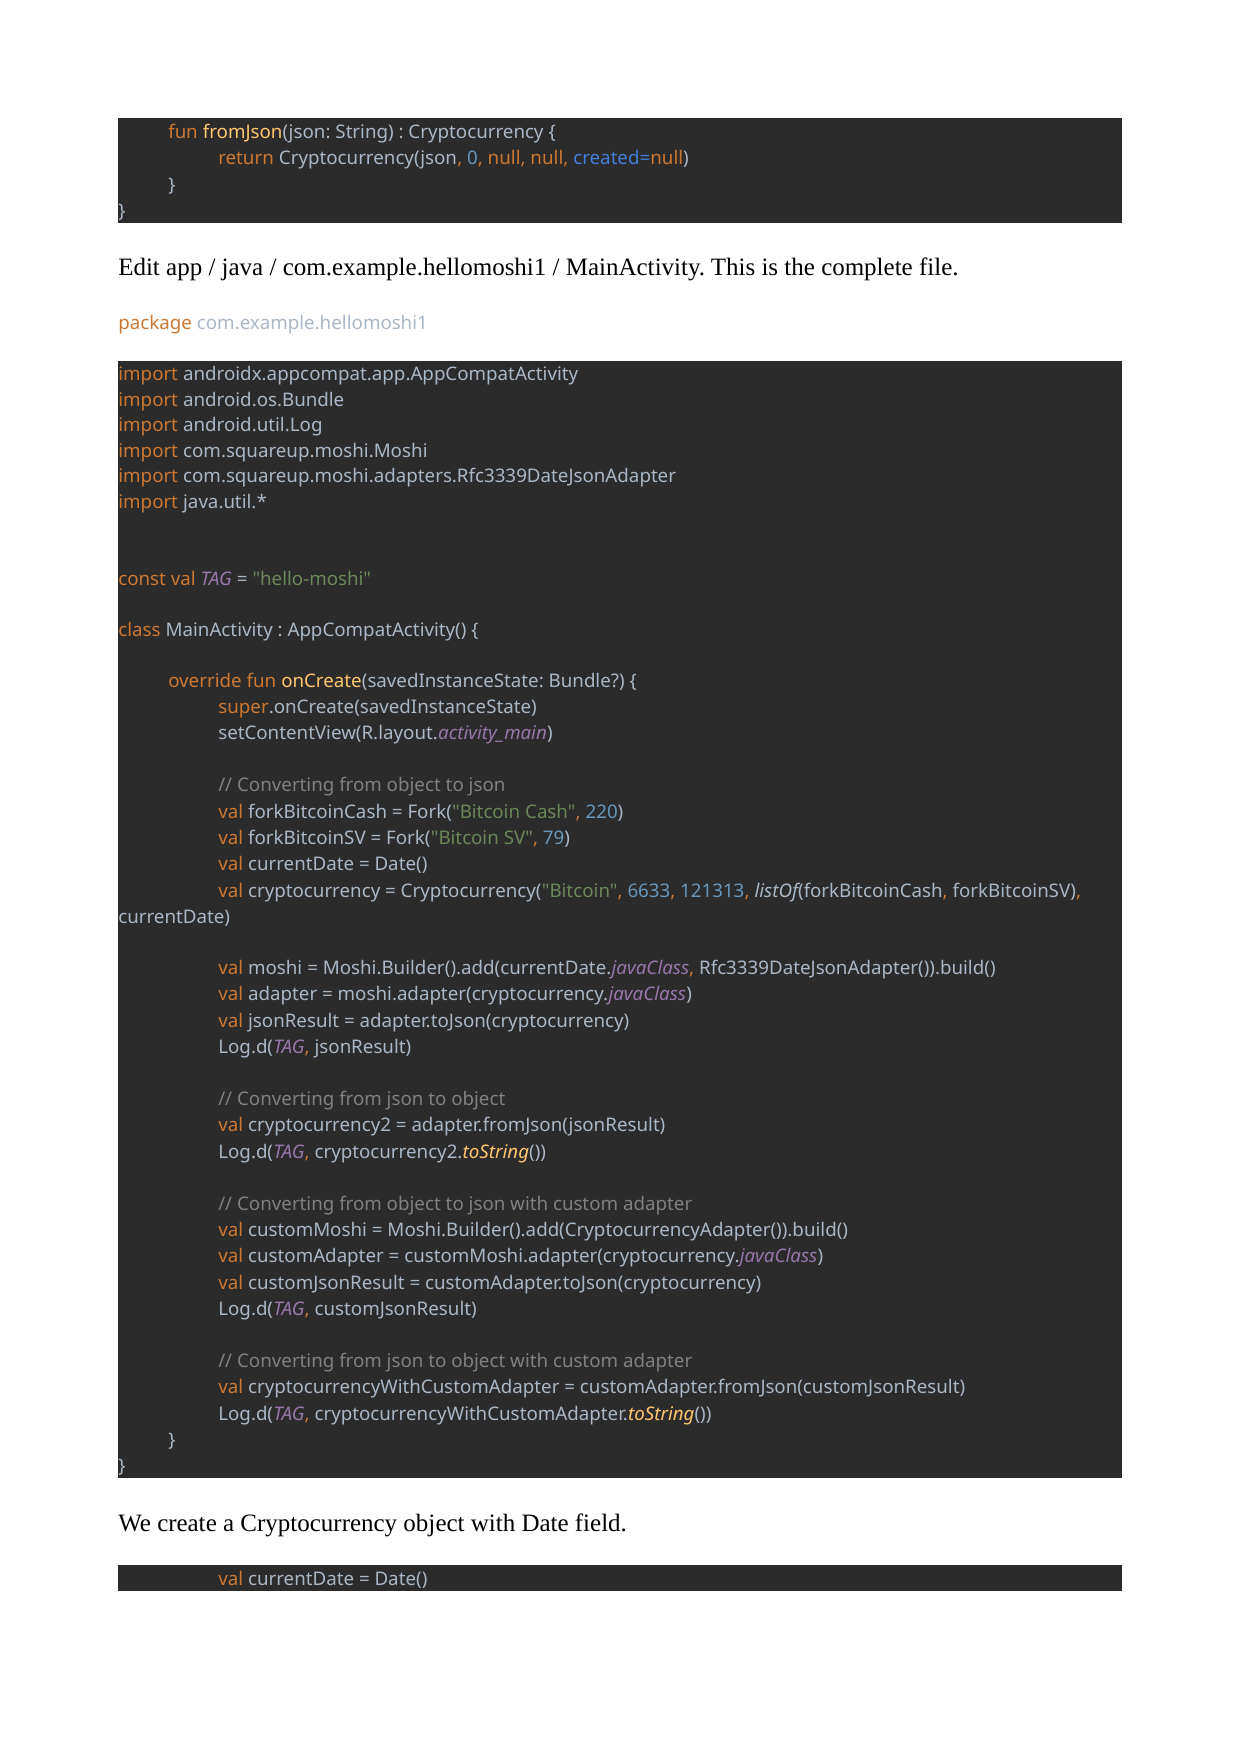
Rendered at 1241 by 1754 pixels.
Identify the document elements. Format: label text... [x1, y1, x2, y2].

text const val TAG = "hello-moshi" [118, 565, 1122, 590]
text Log.d(TAG, cryptocurrency2.toString()) [118, 1138, 1122, 1164]
text val cryptocurrencyWithCustomAdapter = customAdapter.fromJson(customJsonResult) [118, 1373, 1122, 1400]
text override fun onCreate(savedInstanceState: Bundle?) { [118, 667, 1122, 693]
text // Converting from json to object with custom adapter [118, 1347, 1122, 1373]
text } [118, 171, 1122, 197]
text // Converting from json to object [118, 1085, 1122, 1112]
text Log.d(TAG, cryptocurrencyWithCustomAdapter.toString()) [118, 1400, 1122, 1426]
text import com.squareup.moshi.adapters.Rfc3339DateJsonAdapter [118, 463, 1122, 488]
text Log.d(TAG, jsonResult) [118, 1033, 1122, 1060]
text We create a Cryptocurrency object with Date field. [118, 1508, 1122, 1536]
text Log.d(TAG, customJsonResult) [118, 1295, 1122, 1322]
text import com.squareup.moshi.Moshi [118, 437, 1122, 463]
text // Converting from object to json with custom adapter [118, 1190, 1122, 1216]
text } [118, 1453, 1122, 1478]
text import android.util.Log [118, 412, 1122, 437]
text val adapter = moshi.adapter(cryptocurrency.javaClass) [118, 981, 1122, 1007]
text val currentDate = Date() [118, 851, 1122, 877]
text val customMoshi = Moshi.Builder().add(CryptocurrencyAdapter()).build() [118, 1216, 1122, 1243]
text } [118, 1426, 1122, 1453]
text Edit app / java / com.example.hellomoshi1 / MainActivity. This is the complete file. [118, 252, 1122, 281]
text val customAdapter = customMoshi.adapter(cryptocurrency.javaClass) [118, 1243, 1122, 1269]
text package com.example.hellomoshi1 [118, 310, 1122, 335]
text fun fromJson(json: String) : Cryptocurrency { [118, 118, 1122, 144]
text val currentDate = Date() [118, 1565, 1122, 1591]
text return Cryptocurrency(json, 0, null, null, created=null) [118, 144, 1122, 171]
text super.onCreate(savedInstanceState) [118, 693, 1122, 720]
text setContentView(R.layout.activity_main) [118, 720, 1122, 746]
text val moshi = Moshi.Builder().add(currentDate.javaClass, Rfc3339DateJsonAdapter()).build() [118, 954, 1122, 981]
text class MainActivity : AppCompatActivity() { [118, 616, 1122, 641]
text val cryptocurrency = Cryptocurrency("Bitcoin", 6633, 121313, listOf(forkBitcoinCash, forkBitcoinSV), currentDate) [118, 877, 1122, 929]
text val forkBitcoinSV = Fork("Bitcoin SV", 79) [118, 824, 1122, 851]
text val customJsonResult = customAdapter.toJson(cryptocurrency) [118, 1269, 1122, 1295]
text val cryptocurrency2 = adapter.fromJson(jsonResult) [118, 1112, 1122, 1138]
text import java.util.* [118, 488, 1122, 514]
text val jsonResult = adapter.toJson(cryptocurrency) [118, 1007, 1122, 1033]
text } [118, 197, 1122, 223]
text val forkBitcoinCash = Fork("Bitcoin Cash", 220) [118, 798, 1122, 824]
text // Converting from object to json [118, 772, 1122, 798]
text import androidx.appcompat.app.AppCompatActivity [118, 361, 1122, 386]
text import android.os.Bundle [118, 386, 1122, 412]
